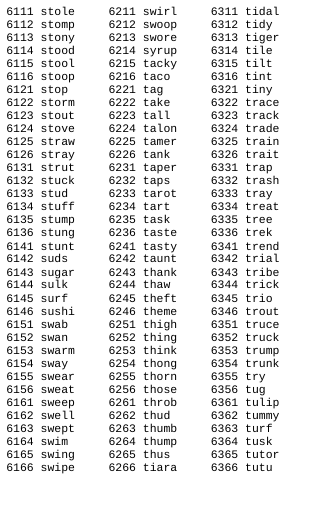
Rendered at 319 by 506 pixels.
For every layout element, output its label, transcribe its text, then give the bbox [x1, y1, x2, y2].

text 6326 trait [211, 149, 313, 162]
text 6341 trend [211, 240, 313, 253]
text 6333 tray [211, 188, 313, 201]
text 6112 stomp [6, 19, 108, 32]
text 6226 tank [108, 149, 211, 162]
text 6121 stop [6, 84, 108, 97]
text 6363 turf [211, 423, 313, 436]
text 6253 think [108, 344, 211, 357]
text 6123 stout [6, 110, 108, 123]
text 6216 taco [108, 71, 211, 84]
text 6335 tree [211, 214, 313, 227]
text 6325 train [211, 136, 313, 149]
text 6225 tamer [108, 136, 211, 149]
text 6356 tug [211, 383, 313, 397]
text 6263 thumb [108, 423, 211, 436]
text 6152 swan [6, 331, 108, 344]
text 6141 stunt [6, 240, 108, 253]
text 6126 stray [6, 149, 108, 162]
text 6233 tarot [108, 188, 211, 201]
text 6323 track [211, 110, 313, 123]
text 6161 sweep [6, 397, 108, 409]
text 6353 trump [211, 344, 313, 357]
text 6361 tulip [211, 397, 313, 409]
text 6352 truck [211, 331, 313, 344]
text 6145 surf [6, 292, 108, 305]
text 6343 tribe [211, 266, 313, 279]
text 6214 syrup [108, 45, 211, 58]
text 6345 trio [211, 292, 313, 305]
text 6154 sway [6, 357, 108, 371]
text 6133 stud [6, 188, 108, 201]
text 6241 tasty [108, 240, 211, 253]
text 6215 tacky [108, 58, 211, 71]
text 6266 tiara [108, 462, 211, 475]
text 6342 trial [211, 253, 313, 266]
text 6153 swarm [6, 344, 108, 357]
text 6244 thaw [108, 279, 211, 292]
text 6346 trout [211, 305, 313, 318]
text 6355 try [211, 371, 313, 383]
text 6262 thud [108, 409, 211, 423]
text 6232 taps [108, 175, 211, 188]
text 6165 swing [6, 449, 108, 462]
text 6311 tidal [211, 6, 313, 19]
text 6166 swipe [6, 462, 108, 475]
text 6312 tidy [211, 19, 313, 32]
text 6365 tutor [211, 449, 313, 462]
text 6146 sushi [6, 305, 108, 318]
text 6362 tummy [211, 409, 313, 423]
text 6132 stuck [6, 175, 108, 188]
text 6142 suds [6, 253, 108, 266]
text 6223 tall [108, 110, 211, 123]
text 6221 tag [108, 84, 211, 97]
text 6162 swell [6, 409, 108, 423]
text 6224 talon [108, 123, 211, 136]
text 6254 thong [108, 357, 211, 371]
text 6245 theft [108, 292, 211, 305]
text 6151 swab [6, 318, 108, 331]
text 6264 thump [108, 436, 211, 449]
text 6124 stove [6, 123, 108, 136]
text 6113 stony [6, 32, 108, 45]
text 6354 trunk [211, 357, 313, 371]
text 6114 stood [6, 45, 108, 58]
text 6131 strut [6, 162, 108, 175]
text 6234 tart [108, 201, 211, 214]
text 6211 swirl [108, 6, 211, 19]
text 6212 swoop [108, 19, 211, 32]
text 6136 stung [6, 227, 108, 240]
text 6251 thigh [108, 318, 211, 331]
text 6235 task [108, 214, 211, 227]
text 6236 taste [108, 227, 211, 240]
text 6125 straw [6, 136, 108, 149]
text 6364 tusk [211, 436, 313, 449]
text 6321 tiny [211, 84, 313, 97]
text 6156 sweat [6, 383, 108, 397]
text 6122 storm [6, 97, 108, 110]
text 6155 swear [6, 371, 108, 383]
text 6331 trap [211, 162, 313, 175]
text 6231 taper [108, 162, 211, 175]
text 6332 trash [211, 175, 313, 188]
text 6135 stump [6, 214, 108, 227]
text 6246 theme [108, 305, 211, 318]
text 6313 tiger [211, 32, 313, 45]
text 6255 thorn [108, 371, 211, 383]
text 6366 tutu [211, 462, 313, 475]
text 6252 thing [108, 331, 211, 344]
text 6336 trek [211, 227, 313, 240]
text 6344 trick [211, 279, 313, 292]
text 6314 tile [211, 45, 313, 58]
text 6322 trace [211, 97, 313, 110]
text 6116 stoop [6, 71, 108, 84]
text 6111 stole [6, 6, 108, 19]
text 6134 stuff [6, 201, 108, 214]
text 6144 sulk [6, 279, 108, 292]
text 6315 tilt [211, 58, 313, 71]
text 6243 thank [108, 266, 211, 279]
text 6324 trade [211, 123, 313, 136]
text 6351 truce [211, 318, 313, 331]
text 6222 take [108, 97, 211, 110]
text 6242 taunt [108, 253, 211, 266]
text 6163 swept [6, 423, 108, 436]
text 6316 tint [211, 71, 313, 84]
text 6115 stool [6, 58, 108, 71]
text 6334 treat [211, 201, 313, 214]
text 6213 swore [108, 32, 211, 45]
text 6143 sugar [6, 266, 108, 279]
text 6265 thus [108, 449, 211, 462]
text 6256 those [108, 383, 211, 397]
text 6261 throb [108, 397, 211, 409]
text 6164 swim [6, 436, 108, 449]
